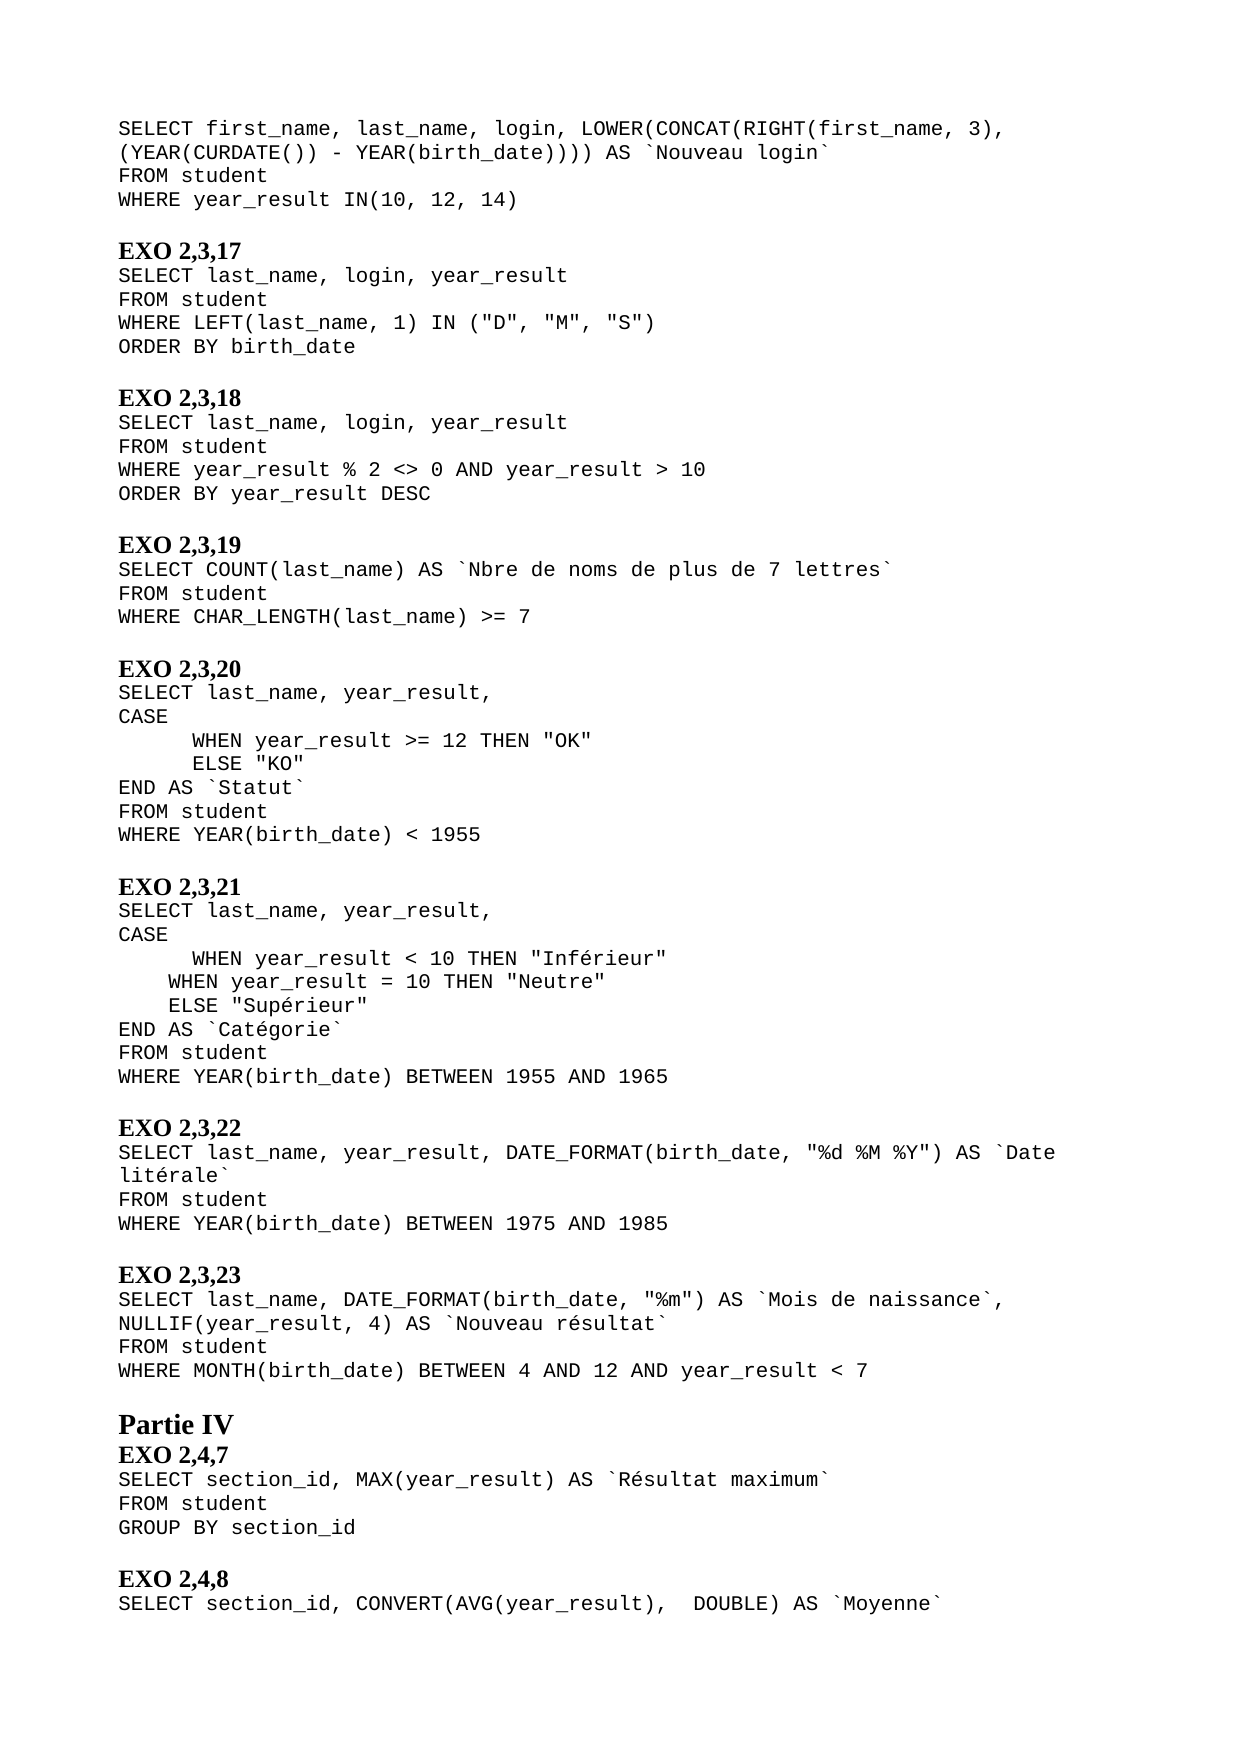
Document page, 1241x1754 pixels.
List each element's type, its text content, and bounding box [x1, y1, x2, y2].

text WHEN year_result = 10 THEN "Neutre" [118, 971, 1122, 995]
text CASE [118, 706, 1122, 730]
text EXO 2,3,23 [118, 1260, 1122, 1289]
text EXO 2,4,7 [118, 1441, 1122, 1469]
text WHEN year_result < 10 THEN "Inférieur" [118, 948, 1122, 971]
text WHERE MONTH(birth_date) BETWEEN 4 AND 12 AND year_result < 7 [118, 1360, 1122, 1383]
text ORDER BY birth_date [118, 336, 1122, 360]
text EXO 2,3,22 [118, 1113, 1122, 1142]
text SELECT first_name, last_name, login, LOWER(CONCAT(RIGHT(first_name, 3), (YEAR(CURDATE()) - YEAR(birth_date)))) AS `Nouveau login` [118, 118, 1122, 165]
text WHERE YEAR(birth_date) BETWEEN 1955 AND 1965 [118, 1066, 1122, 1089]
text WHERE LEFT(last_name, 1) IN ("D", "M", "S") [118, 312, 1122, 336]
text EXO 2,3,18 [118, 383, 1122, 412]
text EXO 2,3,20 [118, 654, 1122, 682]
text FROM student [118, 1493, 1122, 1517]
text FROM student [118, 1189, 1122, 1213]
text ORDER BY year_result DESC [118, 483, 1122, 507]
text SELECT section_id, MAX(year_result) AS `Résultat maximum` [118, 1469, 1122, 1493]
text SELECT COUNT(last_name) AS `Nbre de noms de plus de 7 lettres` [118, 559, 1122, 583]
text GROUP BY section_id [118, 1517, 1122, 1540]
text EXO 2,4,8 [118, 1564, 1122, 1593]
text FROM student [118, 583, 1122, 606]
text CASE [118, 924, 1122, 948]
text WHERE CHAR_LENGTH(last_name) >= 7 [118, 606, 1122, 630]
text WHERE YEAR(birth_date) BETWEEN 1975 AND 1985 [118, 1213, 1122, 1236]
text ELSE "Supérieur" [118, 995, 1122, 1018]
text FROM student [118, 1336, 1122, 1360]
text FROM student [118, 1042, 1122, 1066]
text SELECT last_name, DATE_FORMAT(birth_date, "%m") AS `Mois de naissance`, NULLIF(year_result, 4) AS `Nouveau résultat` [118, 1289, 1122, 1336]
text EXO 2,3,19 [118, 530, 1122, 559]
text EXO 2,3,17 [118, 236, 1122, 265]
text EXO 2,3,21 [118, 872, 1122, 900]
text SELECT last_name, year_result, [118, 900, 1122, 924]
text ELSE "KO" [118, 753, 1122, 777]
text SELECT last_name, year_result, [118, 682, 1122, 706]
text FROM student [118, 436, 1122, 459]
text Partie IV [118, 1407, 1122, 1441]
text WHERE year_result % 2 <> 0 AND year_result > 10 [118, 459, 1122, 483]
text SELECT section_id, CONVERT(AVG(year_result), DOUBLE) AS `Moyenne` [118, 1593, 1122, 1616]
text END AS `Catégorie` [118, 1018, 1122, 1042]
text FROM student [118, 801, 1122, 824]
text WHERE YEAR(birth_date) < 1955 [118, 824, 1122, 848]
text SELECT last_name, login, year_result [118, 265, 1122, 289]
text WHEN year_result >= 12 THEN "OK" [118, 730, 1122, 753]
text FROM student [118, 165, 1122, 189]
text END AS `Statut` [118, 777, 1122, 801]
text SELECT last_name, year_result, DATE_FORMAT(birth_date, "%d %M %Y") AS `Date litérale` [118, 1142, 1122, 1189]
text FROM student [118, 289, 1122, 312]
text SELECT last_name, login, year_result [118, 412, 1122, 436]
text WHERE year_result IN(10, 12, 14) [118, 189, 1122, 213]
